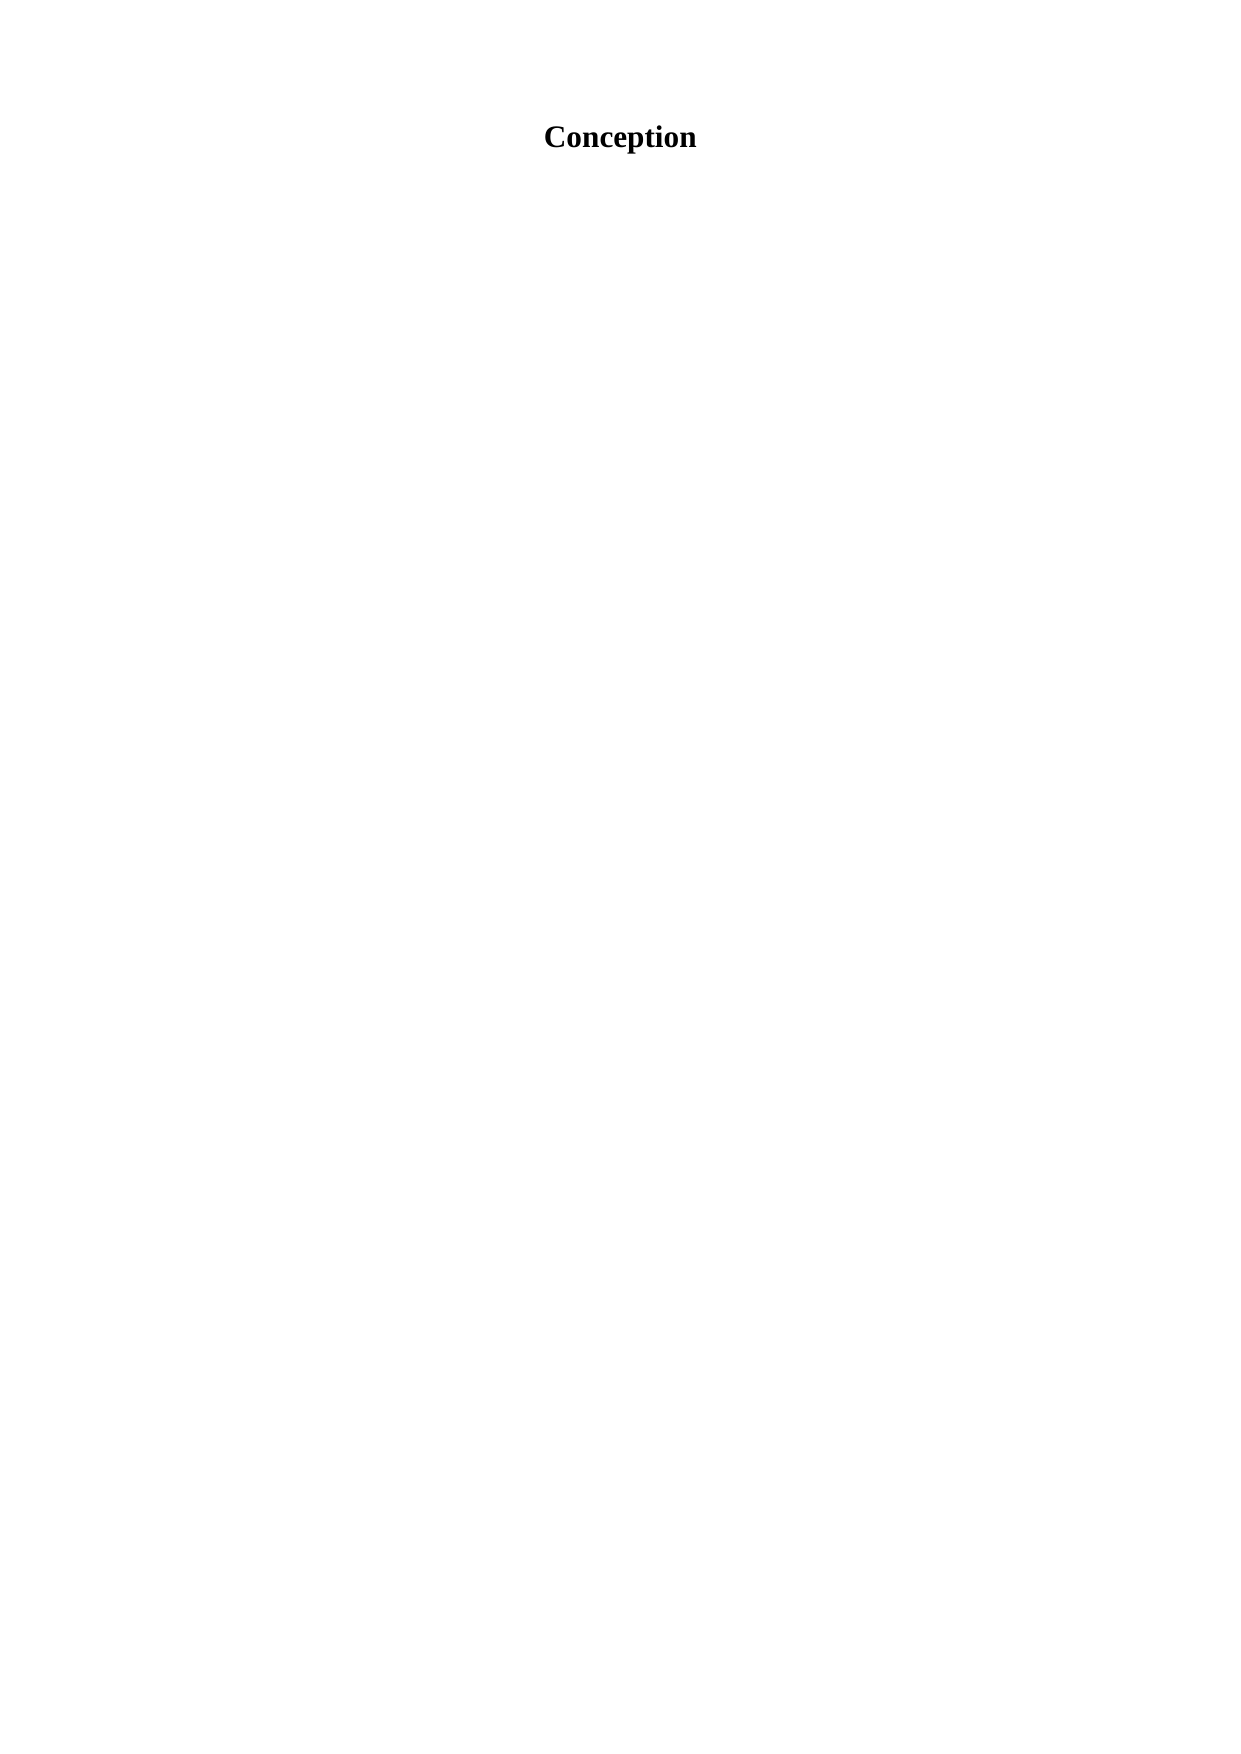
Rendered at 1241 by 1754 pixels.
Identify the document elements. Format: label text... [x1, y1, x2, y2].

text Conception [118, 118, 1122, 154]
